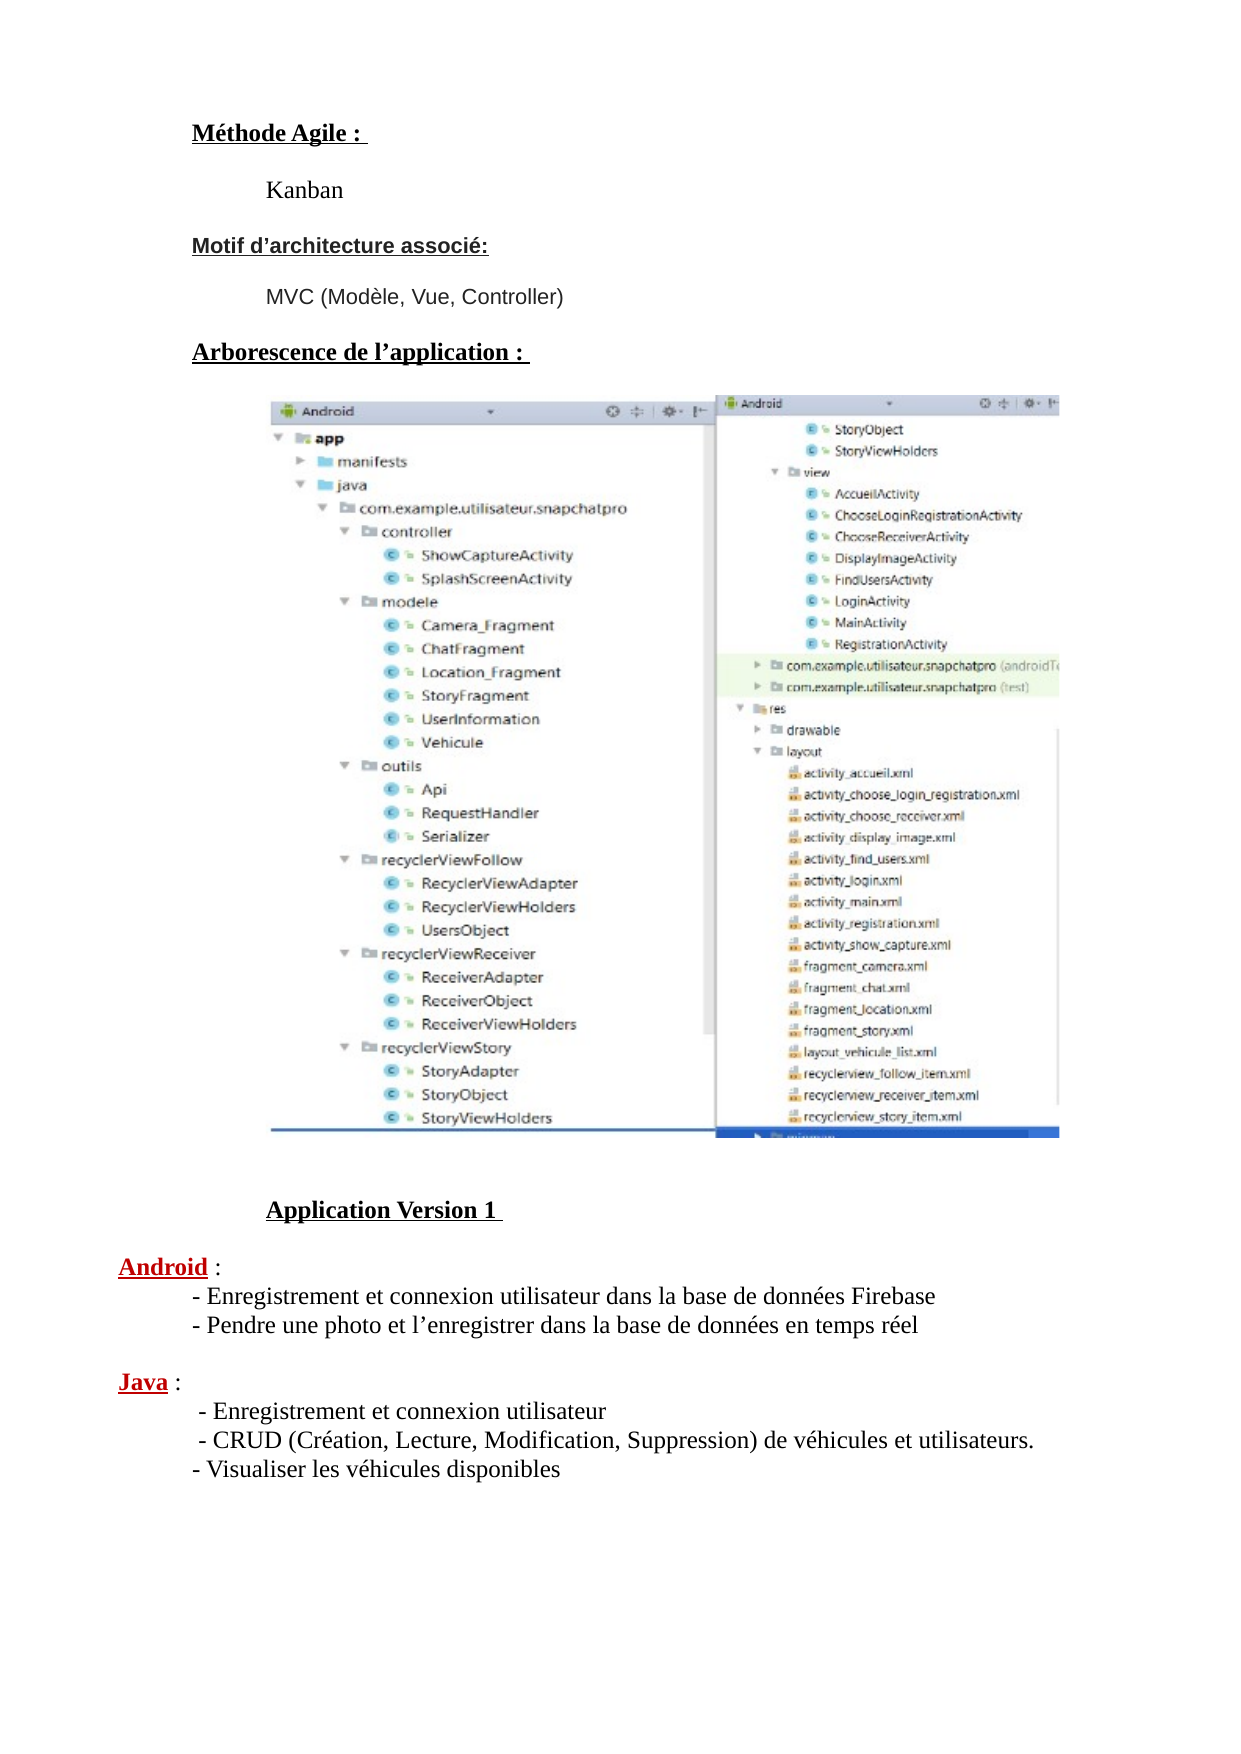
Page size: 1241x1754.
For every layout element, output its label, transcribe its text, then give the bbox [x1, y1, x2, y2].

text MVC (Modèle, Vue, Controller) [192, 283, 1122, 309]
text Méthode Agile : [118, 118, 1122, 147]
text Application Version 1 [192, 1195, 1122, 1224]
text - CRUD (Création, Lecture, Modification, Suppression) de véhicules et utilisateurs. [192, 1425, 1122, 1454]
text Arborescence de l’application : [118, 337, 1122, 366]
text Android : [118, 1252, 1122, 1281]
text - Visualiser les véhicules disponibles [118, 1454, 1122, 1482]
text - Pendre une photo et l’enregistrer dans la base de données en temps réel [118, 1310, 1122, 1339]
text Motif d’architecture associé: [118, 233, 1122, 258]
text Java : [118, 1367, 1122, 1396]
text - Enregistrement et connexion utilisateur [118, 1396, 1122, 1425]
text - Enregistrement et connexion utilisateur dans la base de données Firebase [192, 1281, 1122, 1310]
text Kanban [192, 176, 1122, 204]
